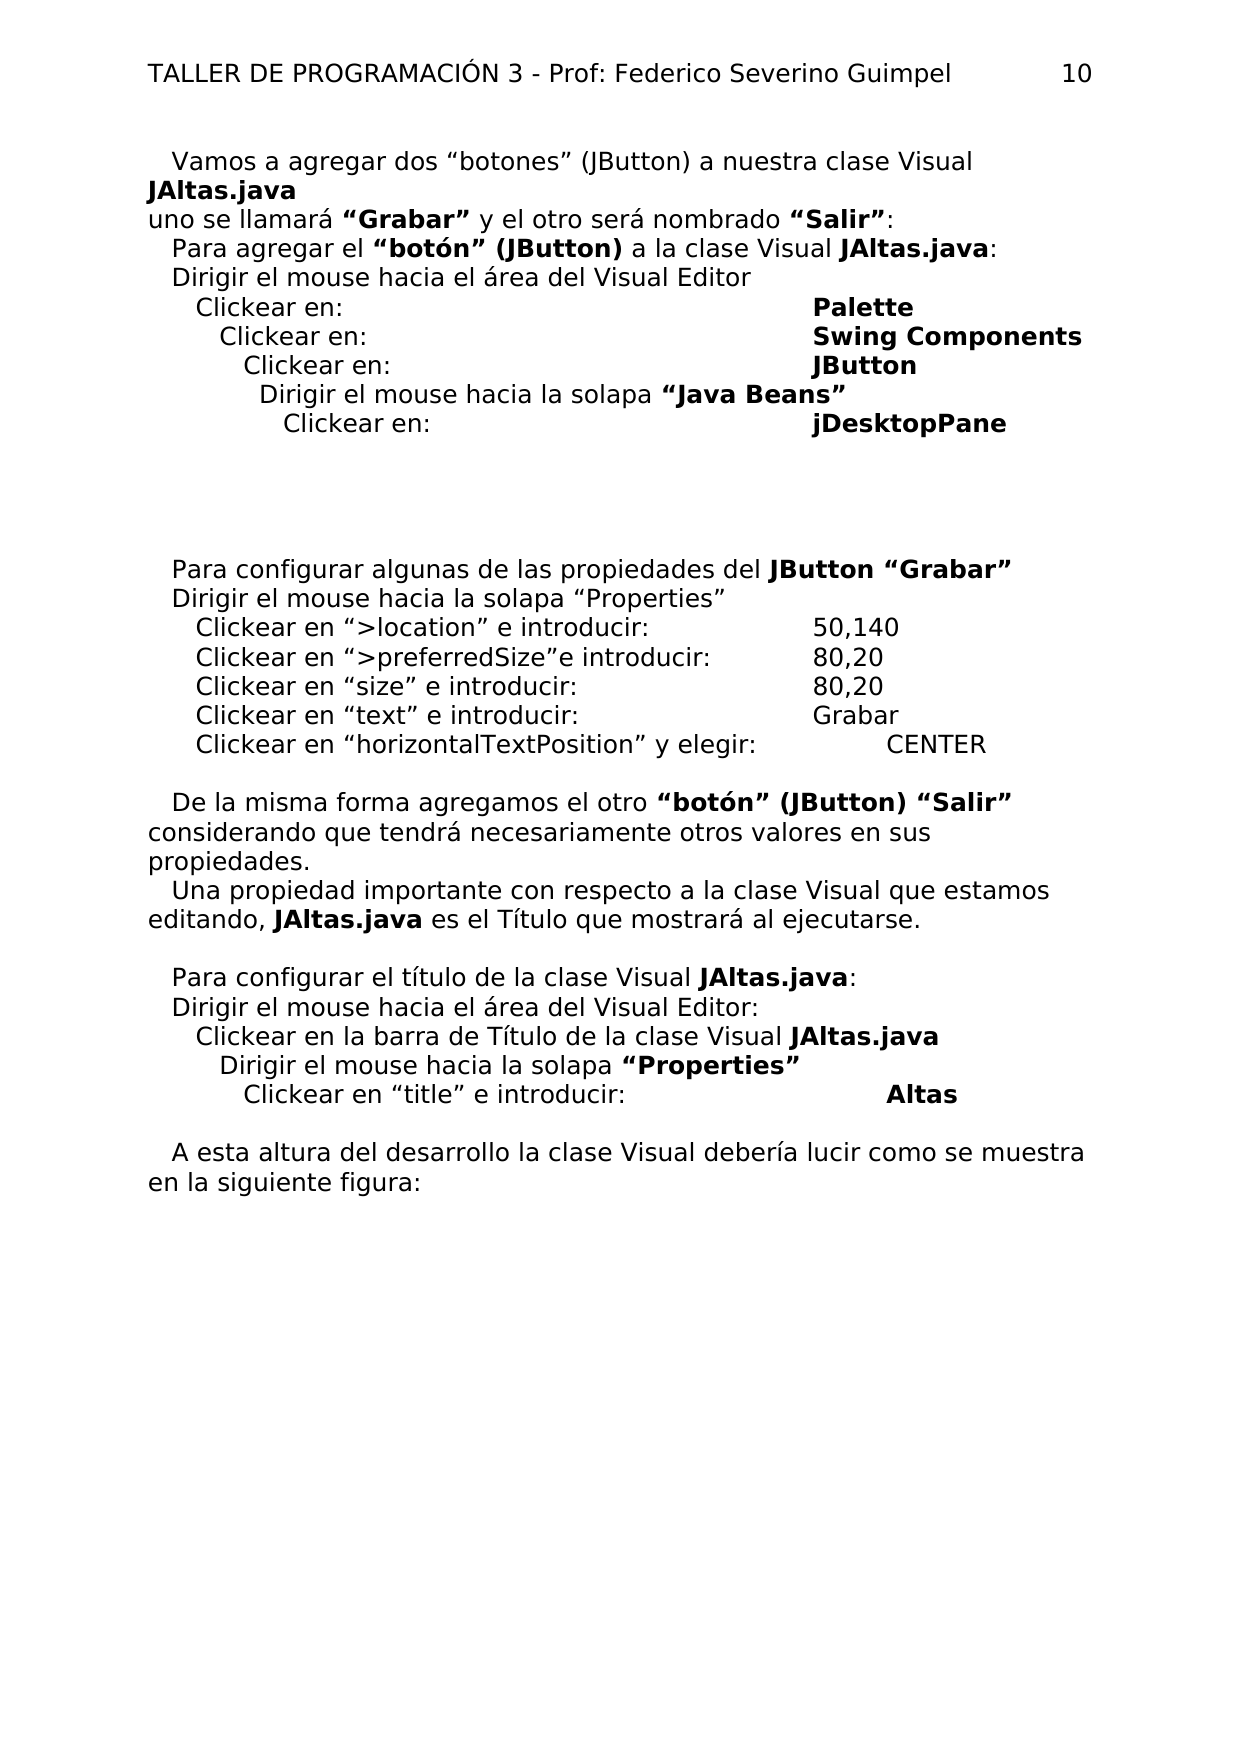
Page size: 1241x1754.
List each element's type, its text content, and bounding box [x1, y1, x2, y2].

text Clickear en “text” e introducir: Grabar [148, 701, 1093, 730]
text Clickear en la barra de Título de la clase Visual JAltas.java [148, 1022, 1093, 1051]
text A esta altura del desarrollo la clase Visual debería lucir como se muestra en la siguiente figura: [148, 1138, 1093, 1197]
text De la misma forma agregamos el otro “botón” (JButton) “Salir” considerando que tendrá necesariamente otros valores en sus propiedades. [148, 788, 1093, 876]
text uno se llamará “Grabar” y el otro será nombrado “Salir”: [148, 205, 1093, 234]
text Dirigir el mouse hacia la solapa “Java Beans” [148, 380, 1093, 409]
text Dirigir el mouse hacia el área del Visual Editor [148, 263, 1093, 293]
text Clickear en: Swing Components [148, 322, 1093, 351]
text Clickear en “horizontalTextPosition” y elegir: CENTER [148, 730, 1093, 759]
text Para configurar algunas de las propiedades del JButton “Grabar” [148, 555, 1093, 584]
text Clickear en: Palette [148, 293, 1093, 322]
text Para configurar el título de la clase Visual JAltas.java: [148, 963, 1093, 993]
text Clickear en: jDesktopPane [148, 409, 1093, 438]
text Dirigir el mouse hacia la solapa “Properties” [148, 1051, 1093, 1080]
text Clickear en “>location” e introducir: 50,140 [148, 613, 1093, 643]
text Dirigir el mouse hacia el área del Visual Editor: [148, 993, 1093, 1022]
text Clickear en “>preferredSize”e introducir: 80,20 [148, 643, 1093, 672]
text Dirigir el mouse hacia la solapa “Properties” [148, 584, 1093, 613]
text Clickear en: JButton [148, 351, 1093, 380]
text Vamos a agregar dos “botones” (JButton) a nuestra clase Visual JAltas.java [148, 147, 1093, 205]
text Para agregar el “botón” (JButton) a la clase Visual JAltas.java: [148, 234, 1093, 263]
text Una propiedad importante con respecto a la clase Visual que estamos editando, JAltas.java es el Título que mostrará al ejecutarse. [148, 876, 1093, 934]
text Clickear en “title” e introducir: Altas [148, 1080, 1093, 1109]
text Clickear en “size” e introducir: 80,20 [148, 672, 1093, 701]
